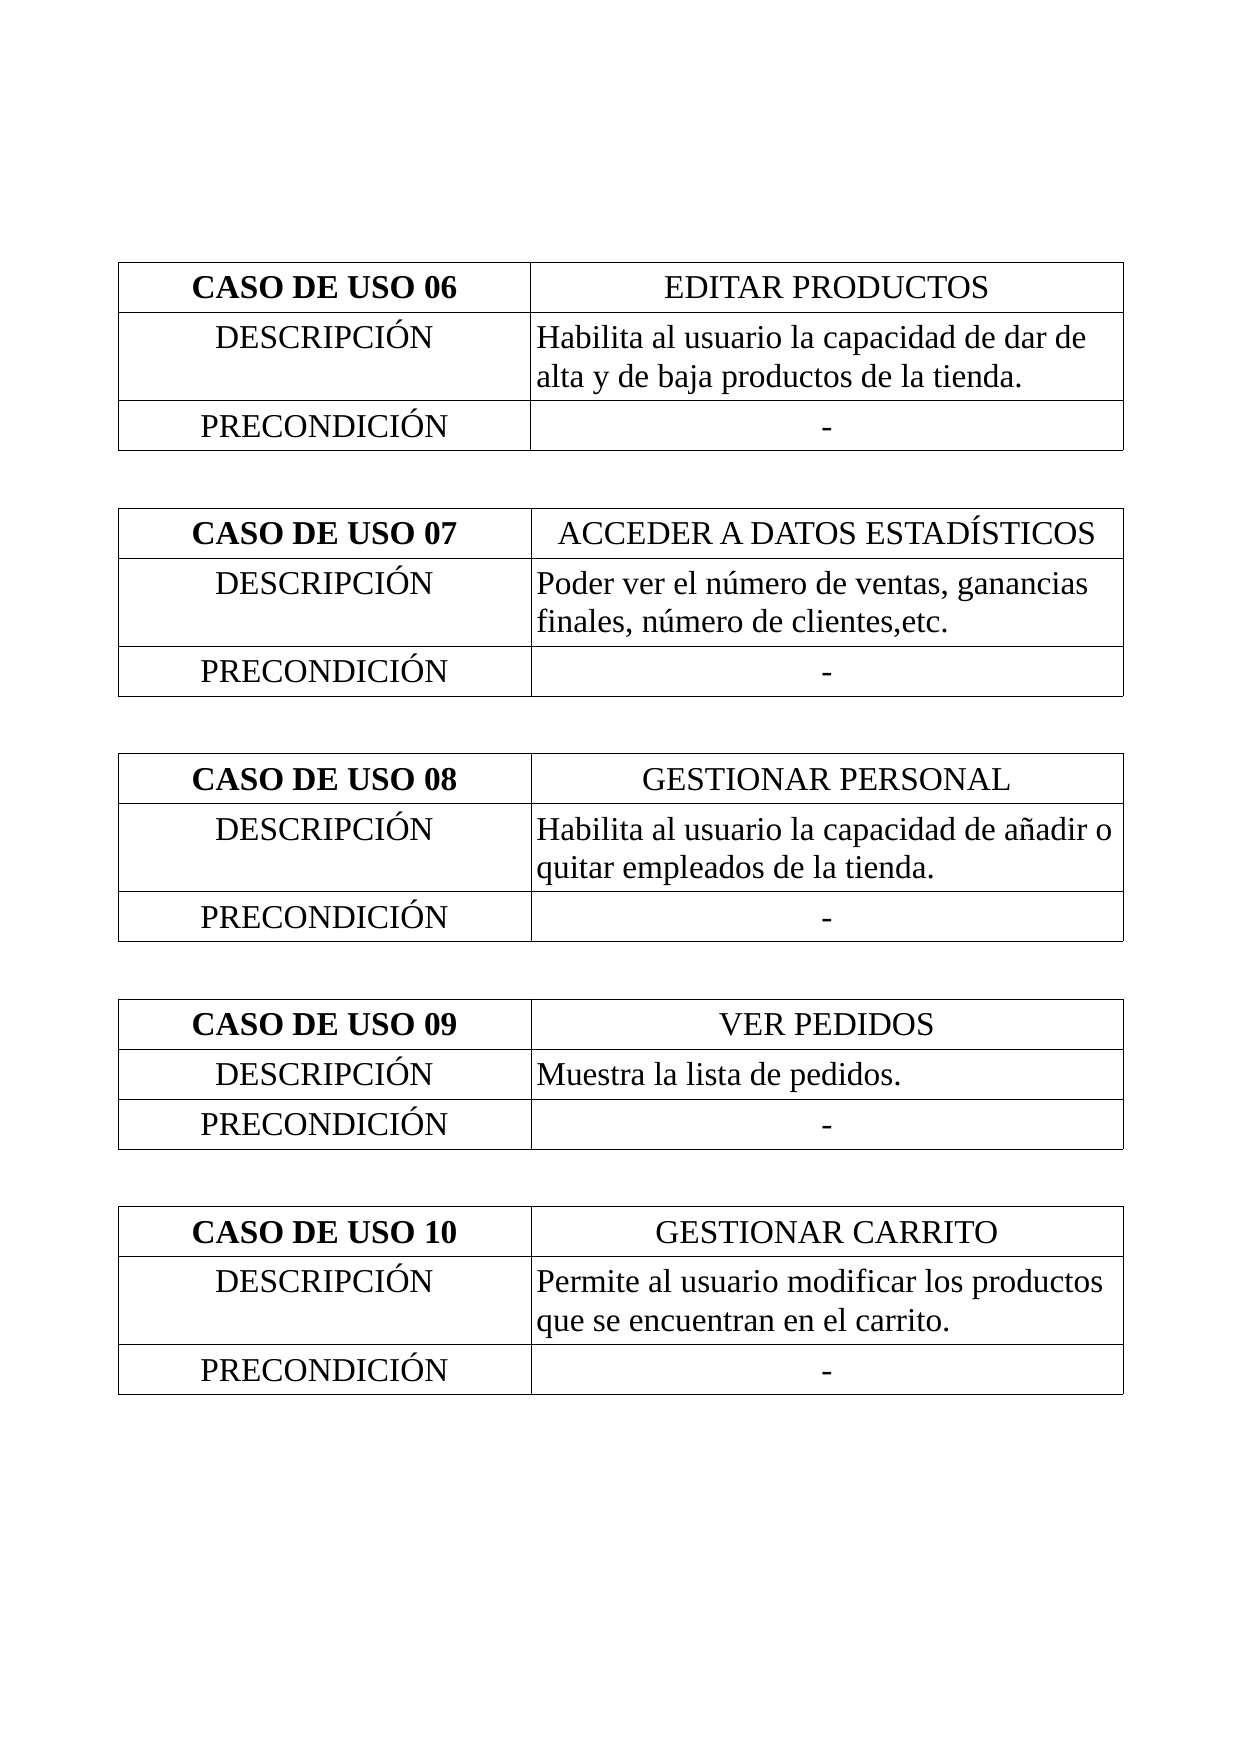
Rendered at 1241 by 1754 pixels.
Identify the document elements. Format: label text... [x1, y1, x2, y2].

table_cell - [532, 647, 1123, 696]
table_header CASO DE USO 06 [119, 263, 530, 312]
table_cell Habilita al usuario la capacidad de añadir o quitar empleados de la tienda. [532, 804, 1123, 891]
table_cell DESCRIPCIÓN [119, 1050, 531, 1098]
table_cell Poder ver el número de ventas, ganancias finales, número de clientes,etc. [532, 559, 1123, 646]
table_cell DESCRIPCIÓN [119, 804, 531, 891]
table_cell DESCRIPCIÓN [119, 1257, 531, 1344]
table_cell - [532, 1100, 1123, 1148]
table_cell Muestra la lista de pedidos. [532, 1050, 1123, 1098]
table_header CASO DE USO 08 [119, 754, 531, 803]
table_header GESTIONAR CARRITO [532, 1207, 1123, 1256]
table_header CASO DE USO 09 [119, 1000, 531, 1049]
table_cell - [532, 1345, 1123, 1394]
table_cell PRECONDICIÓN [119, 1345, 531, 1394]
table_cell - [532, 892, 1123, 941]
table_cell - [531, 401, 1123, 450]
table_header GESTIONAR PERSONAL [532, 754, 1123, 803]
table_cell DESCRIPCIÓN [119, 559, 531, 646]
table_cell Permite al usuario modificar los productos que se encuentran en el carrito. [532, 1257, 1123, 1344]
table_cell PRECONDICIÓN [119, 1100, 531, 1148]
table_header EDITAR PRODUCTOS [531, 263, 1123, 312]
table_cell PRECONDICIÓN [119, 401, 530, 450]
table_header VER PEDIDOS [532, 1000, 1123, 1049]
table_header CASO DE USO 07 [119, 509, 531, 557]
table_header ACCEDER A DATOS ESTADÍSTICOS [532, 509, 1123, 557]
table_cell PRECONDICIÓN [119, 892, 531, 941]
table_cell DESCRIPCIÓN [119, 313, 530, 400]
table_cell PRECONDICIÓN [119, 647, 531, 696]
table_cell Habilita al usuario la capacidad de dar de alta y de baja productos de la tienda. [531, 313, 1123, 400]
table_header CASO DE USO 10 [119, 1207, 531, 1256]
